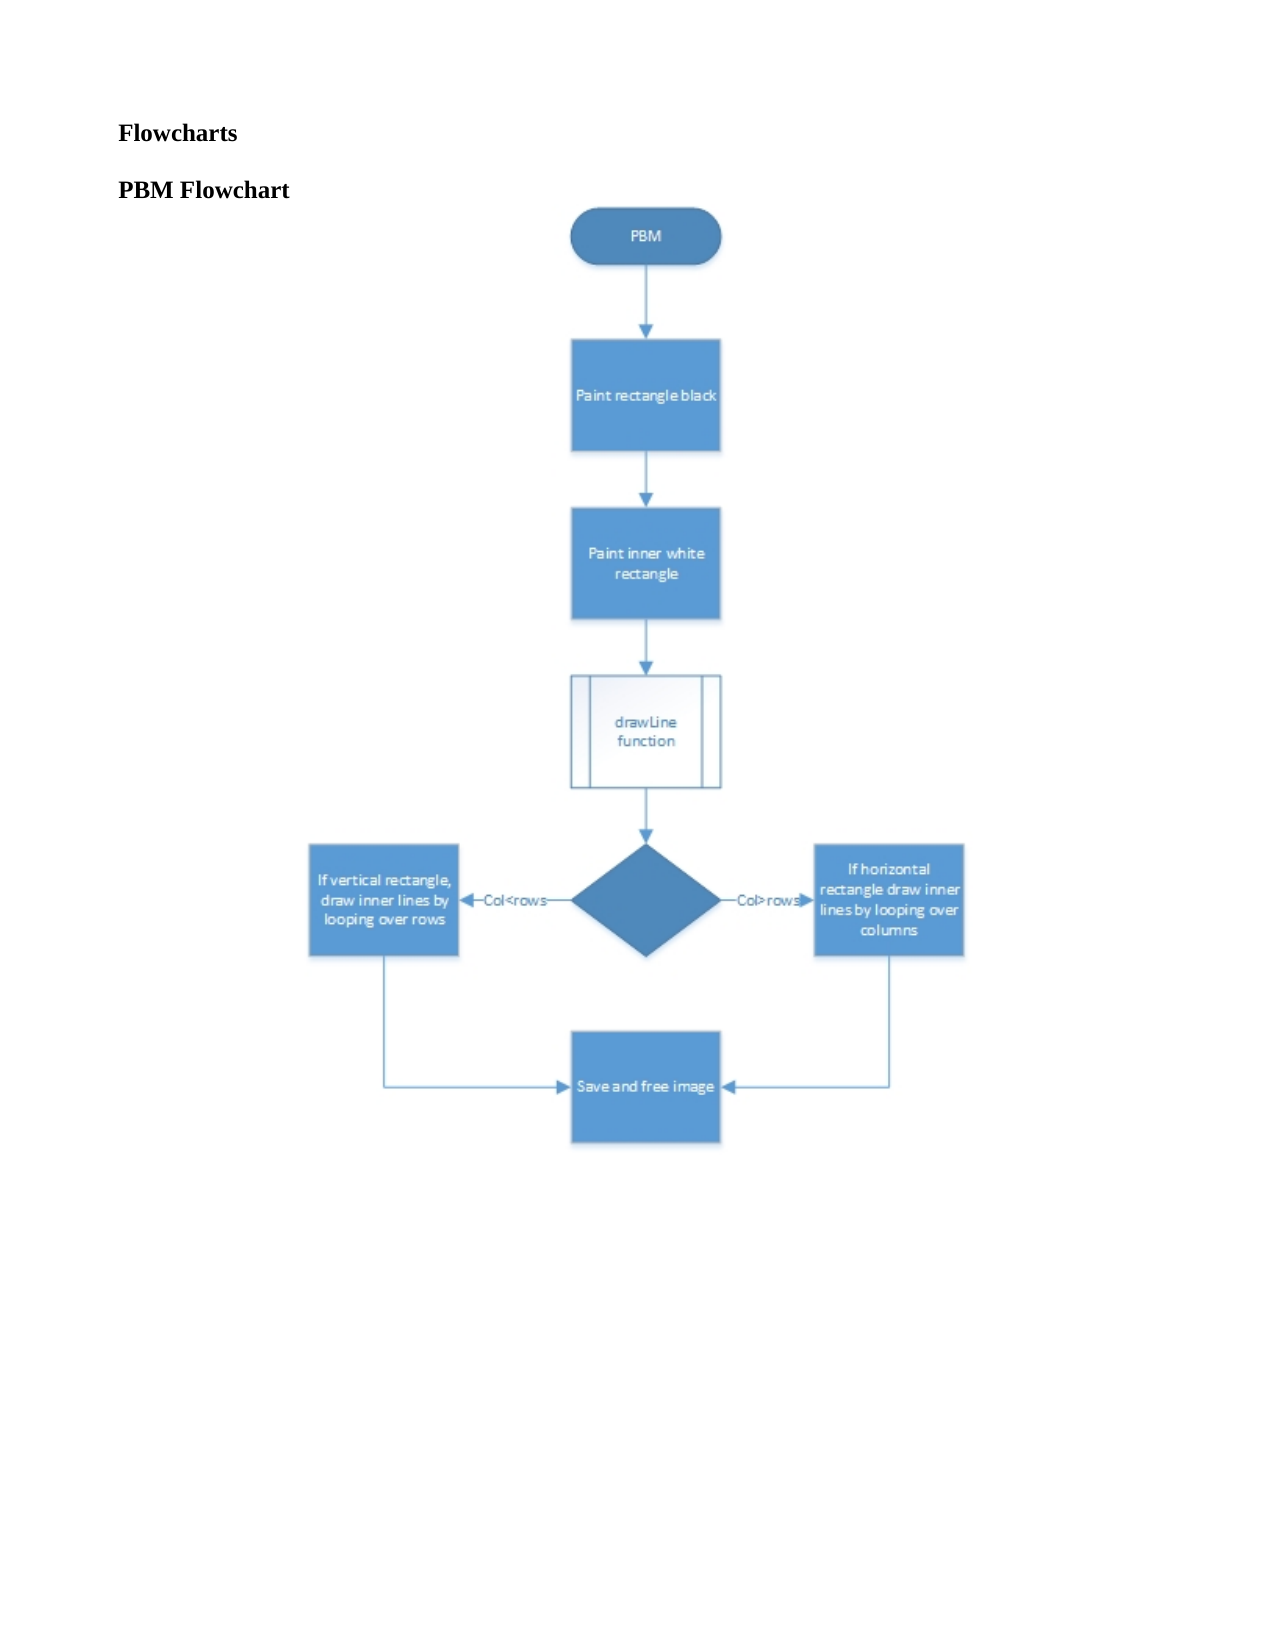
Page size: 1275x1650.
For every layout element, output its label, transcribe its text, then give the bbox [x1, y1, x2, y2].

picture [302, 204, 973, 1156]
text PBM Flowchart [118, 176, 1157, 204]
text Flowcharts [118, 118, 1157, 147]
